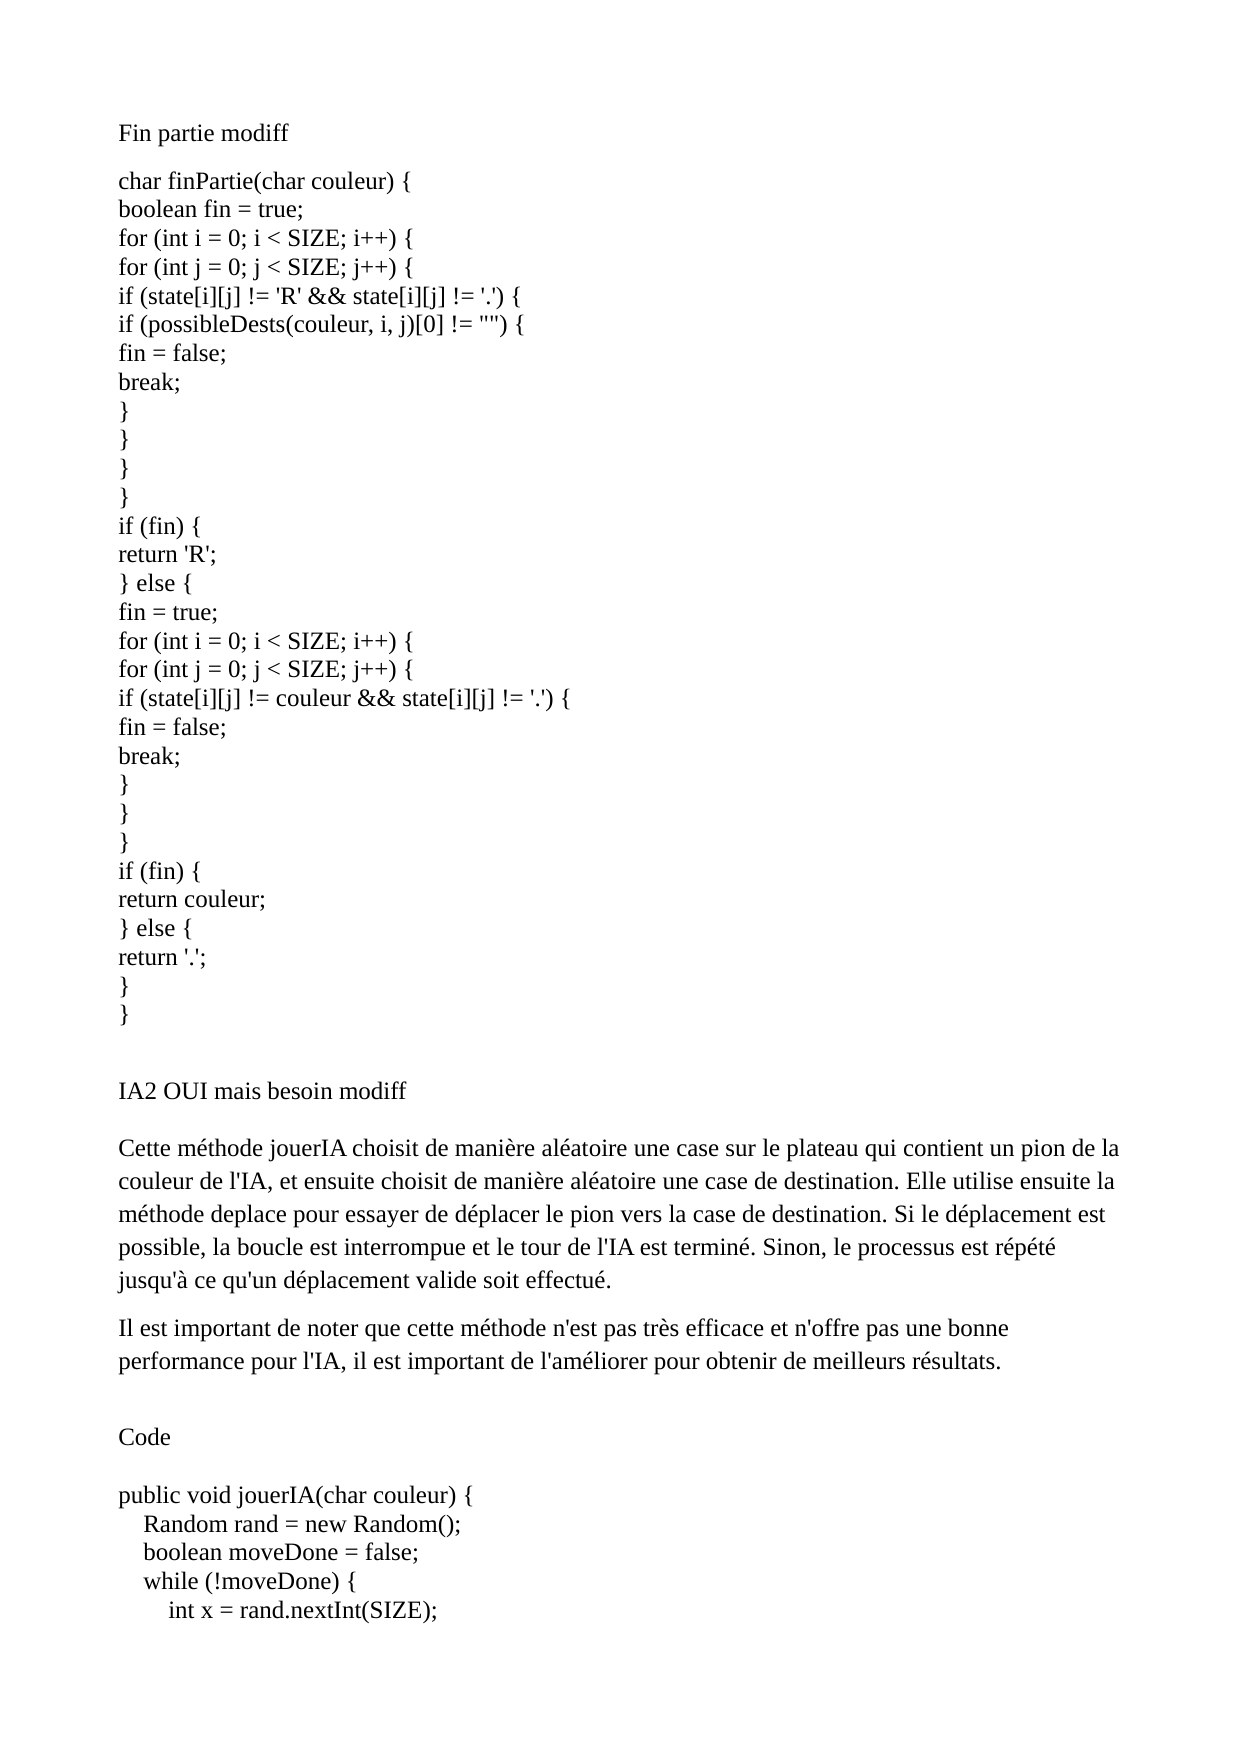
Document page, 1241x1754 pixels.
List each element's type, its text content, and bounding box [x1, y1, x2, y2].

text } [118, 396, 1122, 424]
text for (int i = 0; i < SIZE; i++) { [118, 626, 1122, 654]
text return 'R'; [118, 539, 1122, 568]
text } [118, 798, 1122, 827]
text int x = rand.nextInt(SIZE); [118, 1595, 1122, 1624]
text IA2 OUI mais besoin modiff [118, 1076, 1122, 1104]
text } else { [118, 913, 1122, 942]
text char finPartie(char couleur) { [118, 166, 1122, 194]
text for (int j = 0; j < SIZE; j++) { [118, 654, 1122, 683]
text if (state[i][j] != 'R' && state[i][j] != '.') { [118, 281, 1122, 309]
text boolean moveDone = false; [118, 1537, 1122, 1566]
text Il est important de noter que cette méthode n'est pas très efficace et n'offre pas une bonne performance pour l'IA, il est important de l'améliorer pour obtenir de meilleurs résultats. [118, 1313, 1122, 1375]
text for (int j = 0; j < SIZE; j++) { [118, 252, 1122, 281]
text if (state[i][j] != couleur && state[i][j] != '.') { [118, 683, 1122, 712]
text while (!moveDone) { [118, 1566, 1122, 1595]
text break; [118, 741, 1122, 769]
text if (possibleDests(couleur, i, j)[0] != "") { [118, 309, 1122, 338]
text } [118, 999, 1122, 1028]
text Code [118, 1422, 1122, 1451]
text Cette méthode jouerIA choisit de manière aléatoire une case sur le plateau qui contient un pion de la couleur de l'IA, et ensuite choisit de manière aléatoire une case de destination. Elle utilise ensuite la méthode deplace pour essayer de déplacer le pion vers la case de destination. Si le déplacement est possible, la boucle est interrompue et le tour de l'IA est terminé. Sinon, le processus est répété jusqu'à ce qu'un déplacement valide soit effectué. [118, 1133, 1122, 1294]
text } [118, 971, 1122, 999]
text } [118, 424, 1122, 453]
text if (fin) { [118, 511, 1122, 539]
text fin = true; [118, 597, 1122, 626]
text boolean fin = true; [118, 194, 1122, 223]
text if (fin) { [118, 856, 1122, 884]
text public void jouerIA(char couleur) { [118, 1480, 1122, 1509]
text } [118, 453, 1122, 482]
text return '.'; [118, 942, 1122, 971]
text return couleur; [118, 884, 1122, 913]
text Random rand = new Random(); [118, 1509, 1122, 1537]
text Fin partie modiff [118, 118, 1122, 147]
text fin = false; [118, 712, 1122, 741]
text fin = false; [118, 338, 1122, 367]
text } [118, 827, 1122, 856]
text for (int i = 0; i < SIZE; i++) { [118, 223, 1122, 252]
text } else { [118, 568, 1122, 597]
text } [118, 482, 1122, 511]
text break; [118, 367, 1122, 396]
text } [118, 769, 1122, 798]
